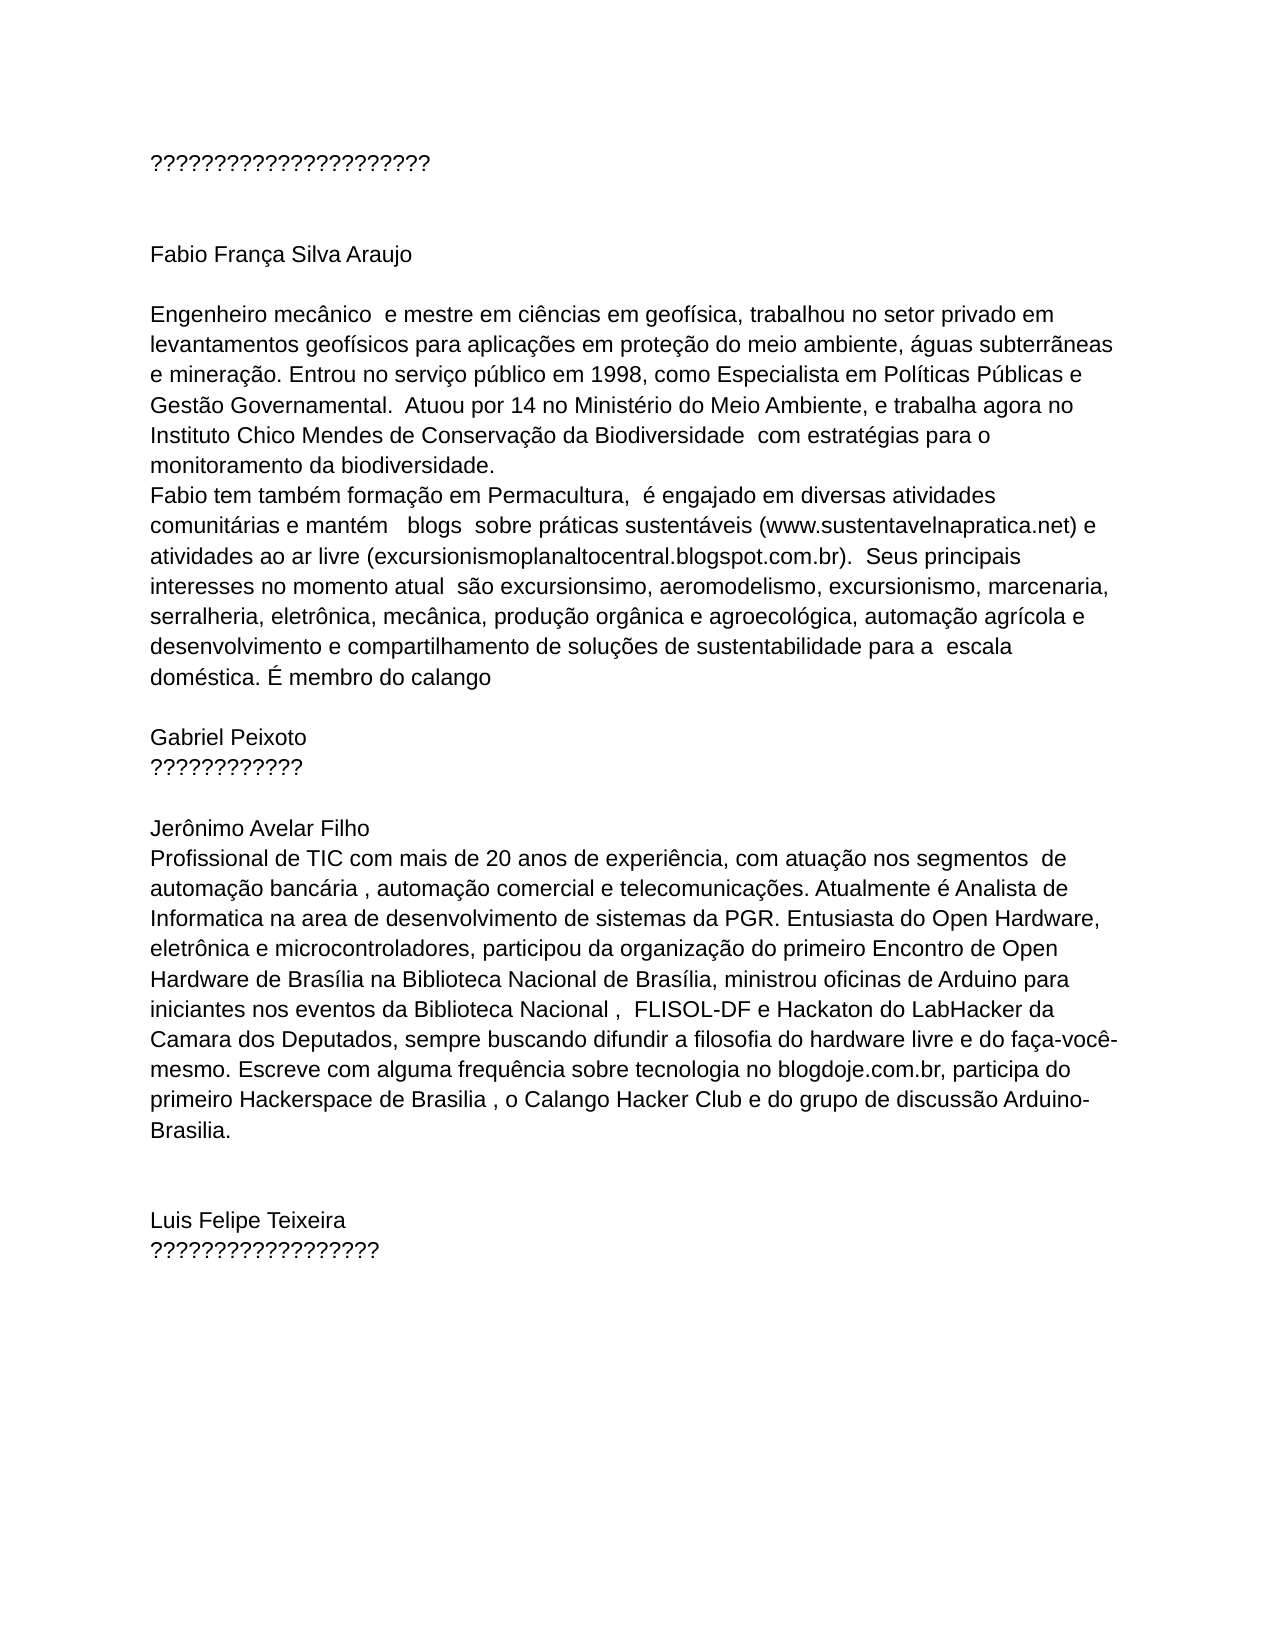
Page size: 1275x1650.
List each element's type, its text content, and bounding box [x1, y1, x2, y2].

text ?????????????????? [150, 1237, 1125, 1264]
text Profissional de TIC com mais de 20 anos de experiência, com atuação nos segmentos de automação bancária , automação comercial e telecomunicações. Atualmente é Analista de Informatica na area de desenvolvimento de sistemas da PGR. Entusiasta do Open Hardware, eletrônica e microcontroladores, participou da organização do primeiro Encontro de Open Hardware de Brasília na Biblioteca Nacional de Brasília, ministrou oficinas de Arduino para iniciantes nos eventos da Biblioteca Nacional , FLISOL-DF e Hackaton do LabHacker da Camara dos Deputados, sempre buscando difundir a filosofia do hardware livre e do faça-você-mesmo. Escreve com alguma frequência sobre tecnologia no blogdoje.com.br, participa do primeiro Hackerspace de Brasilia , o Calango Hacker Club e do grupo de discussão Arduino-Brasilia. [150, 845, 1125, 1143]
text ???????????? [150, 754, 1125, 781]
text Luis Felipe Teixeira [150, 1207, 1125, 1234]
text Fabio França Silva Araujo [150, 241, 1125, 267]
text ?????????????????????? [150, 150, 1125, 176]
text Jerônimo Avelar Filho [150, 814, 1125, 841]
text Gabriel Peixoto [150, 724, 1125, 750]
text Engenheiro mecânico e mestre em ciências em geofísica, trabalhou no setor privado em levantamentos geofísicos para aplicações em proteção do meio ambiente, águas subterrãneas e mineração. Entrou no serviço público em 1998, como Especialista em Políticas Públicas e Gestão Governamental. Atuou por 14 no Ministério do Meio Ambiente, e trabalha agora no Instituto Chico Mendes de Conservação da Biodiversidade com estratégias para o monitoramento da biodiversidade. [150, 301, 1125, 478]
text Fabio tem também formação em Permacultura, é engajado em diversas atividades comunitárias e mantém blogs sobre práticas sustentáveis (www.sustentavelnapratica.net) e atividades ao ar livre (excursionismoplanaltocentral.blogspot.com.br). Seus principais interesses no momento atual são excursionsimo, aeromodelismo, excursionismo, marcenaria, serralheria, eletrônica, mecânica, produção orgânica e agroecológica, automação agrícola e desenvolvimento e compartilhamento de soluções de sustentabilidade para a escala doméstica. É membro do calango [150, 482, 1125, 690]
